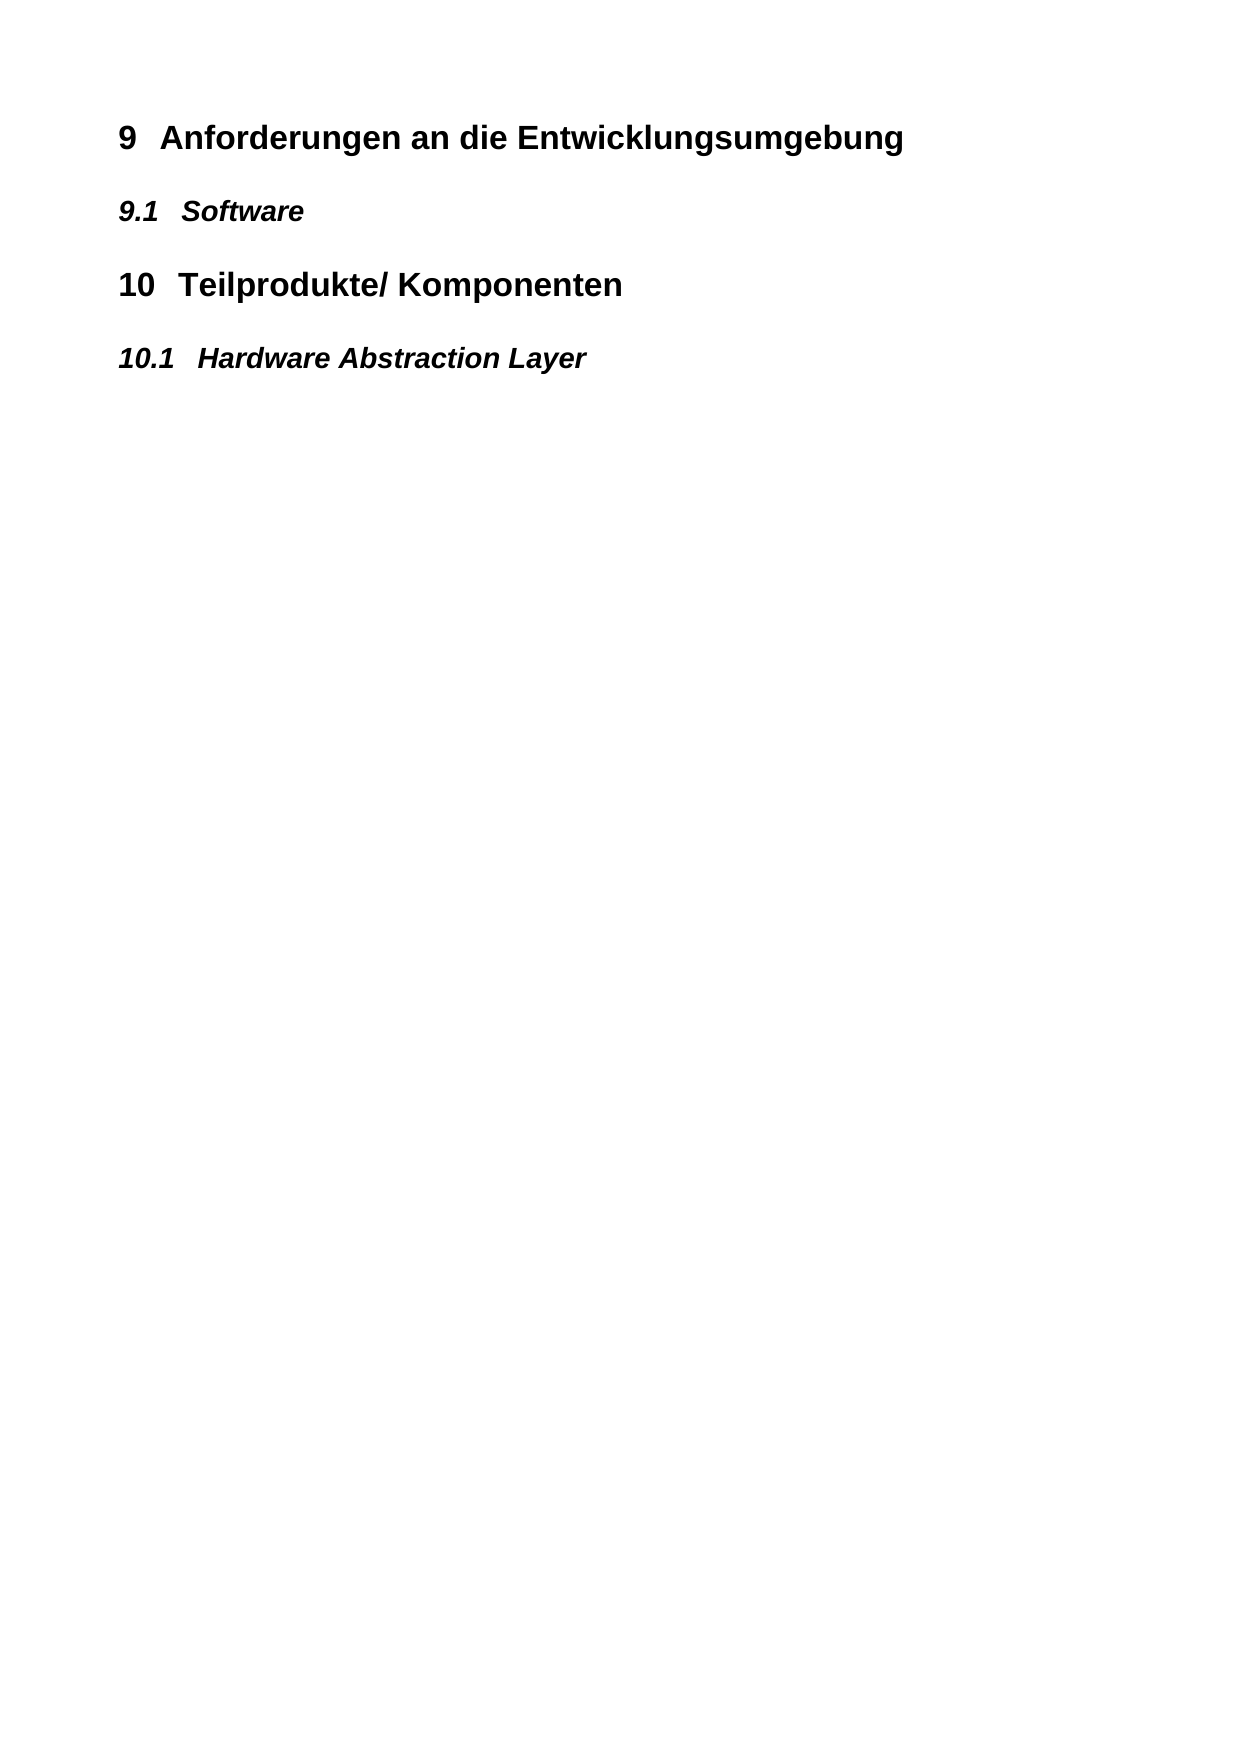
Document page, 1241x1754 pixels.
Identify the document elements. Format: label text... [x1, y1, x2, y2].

subtitle Teilprodukte/ Komponenten [118, 265, 1122, 304]
subtitle Software [118, 194, 1122, 228]
subtitle Anforderungen an die Entwicklungsumgebung [118, 118, 1122, 157]
subtitle Hardware Abstraction Layer [118, 341, 1122, 375]
